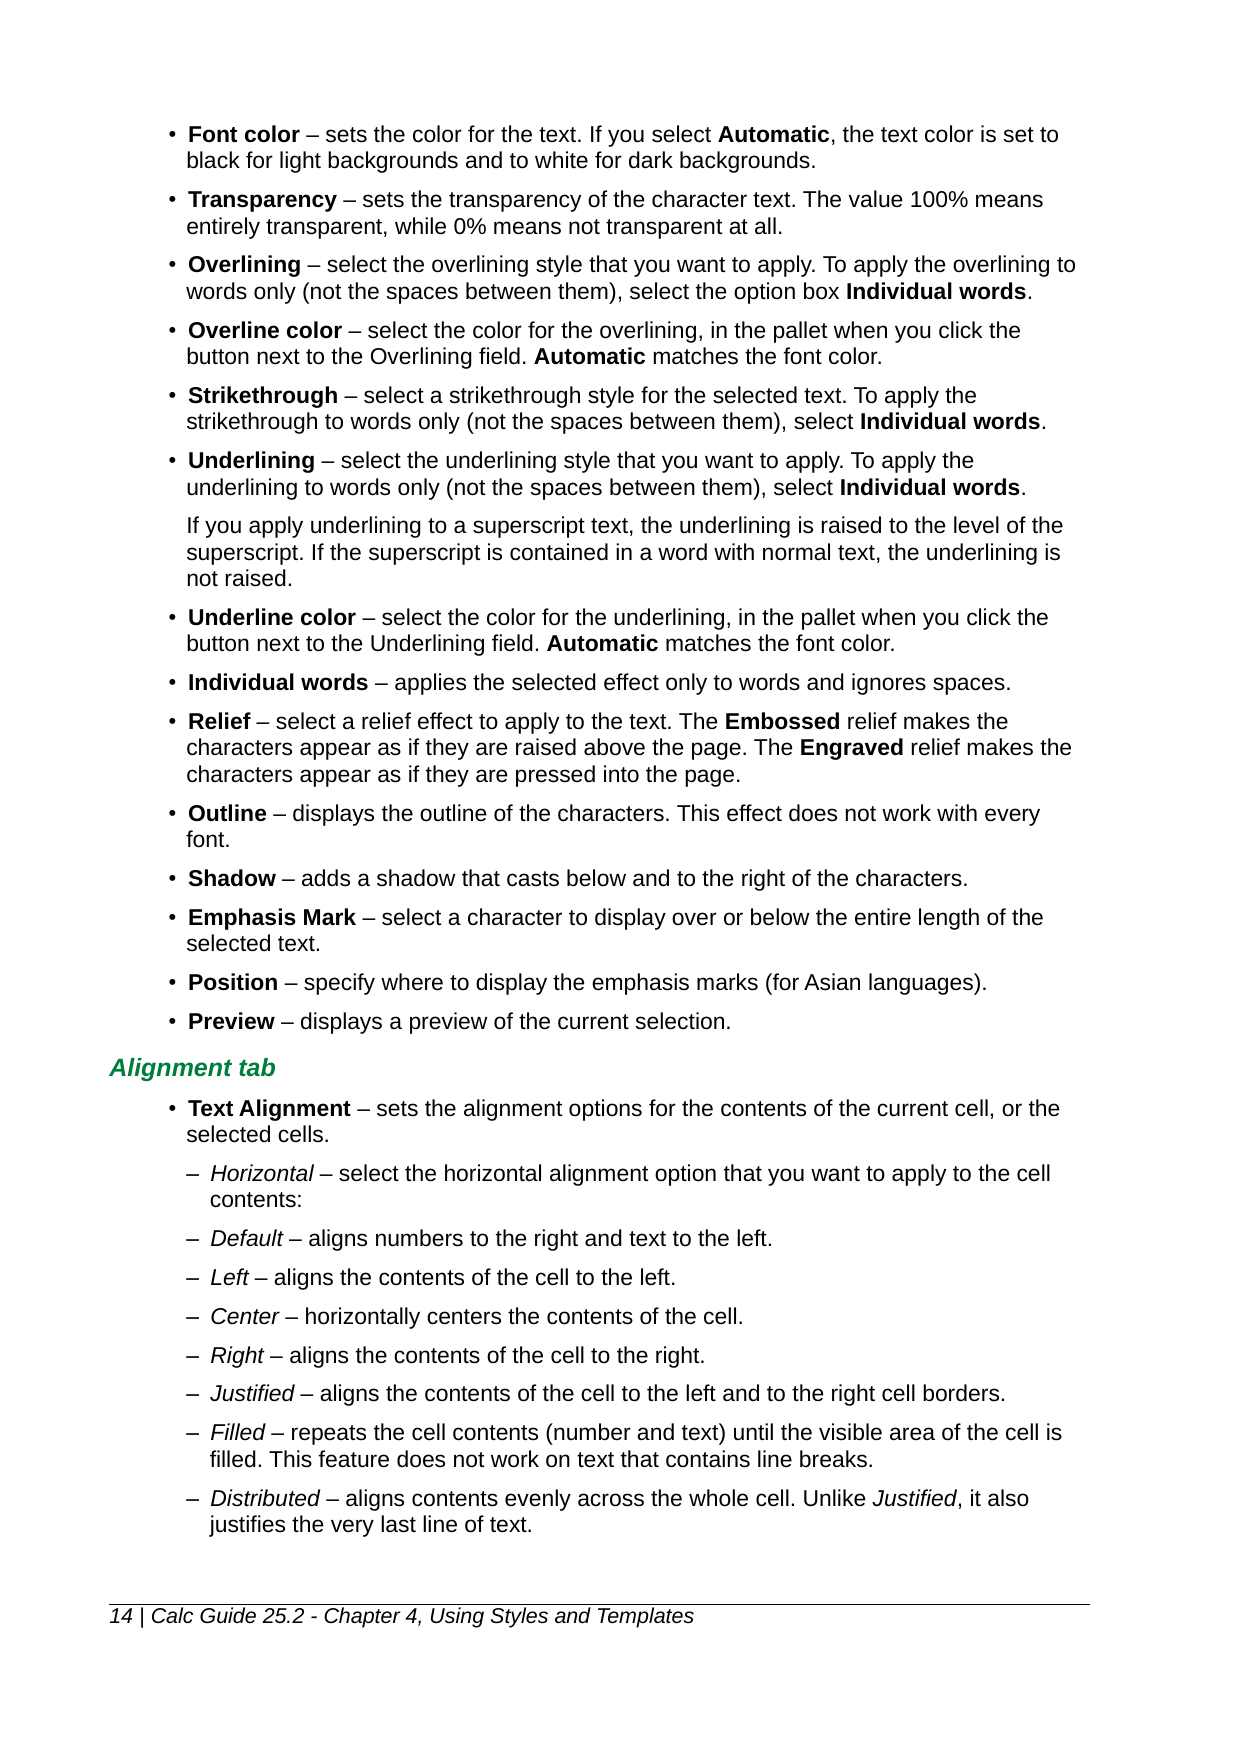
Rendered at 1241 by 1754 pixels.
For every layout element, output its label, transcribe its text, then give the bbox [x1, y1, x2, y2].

list Overlining – select the overlining style that you want to apply. To apply the overlining to words only (not the spaces between them), select the option box Individual words. [168, 251, 1090, 304]
list Filled – repeats the cell contents (number and text) until the visible area of the cell is filled. This feature does not work on text that contains line breaks. [186, 1419, 1090, 1472]
list Center – horizontally centers the contents of the cell. [186, 1303, 1090, 1329]
list Horizontal – select the horizontal alignment option that you want to apply to the cell contents: [186, 1160, 1090, 1212]
list Strikethrough – select a strikethrough style for the selected text. To apply the strikethrough to words only (not the spaces between them), select Individual words. [168, 382, 1090, 434]
list Default – aligns numbers to the right and text to the left. [186, 1225, 1090, 1251]
list Outline – displays the outline of the characters. This effect does not work with every font. [168, 799, 1090, 852]
list Shadow – adds a shadow that casts below and to the right of the characters. [168, 865, 1090, 891]
list Left – aligns the contents of the cell to the left. [186, 1264, 1090, 1290]
list Text Alignment – sets the alignment options for the contents of the current cell, or the selected cells. [168, 1094, 1090, 1147]
list Right – aligns the contents of the cell to the right. [186, 1342, 1090, 1368]
list Justified – aligns the contents of the cell to the left and to the right cell borders. [186, 1380, 1090, 1407]
list Font color – sets the color for the text. If you select Automatic, the text color is set to black for light backgrounds and to white for dark backgrounds. [168, 121, 1090, 174]
list Individual words – applies the selected effect only to words and ignores spaces. [168, 669, 1090, 695]
list Underline color – select the color for the underlining, in the pallet when you click the button next to the Underlining field. Automatic matches the font color. [168, 604, 1090, 657]
list Distributed – aligns contents evenly across the whole cell. Unlike Justified, it also justifies the very last line of text. [186, 1484, 1090, 1537]
list Position – specify where to display the emphasis marks (for Asian languages). [168, 969, 1090, 995]
list Transparency – sets the transparency of the character text. The value 100% means entirely transparent, while 0% means not transparent at all. [168, 186, 1090, 239]
subtitle Alignment tab [109, 1053, 1090, 1082]
list Emphasis Mark – select a character to display over or below the entire length of the selected text. [168, 903, 1090, 956]
list Relief – select a relief effect to apply to the text. The Embossed relief makes the characters appear as if they are raised above the page. The Engraved relief makes the characters appear as if they are pressed into the page. [168, 708, 1090, 787]
text If you apply underlining to a superscript text, the underlining is raised to the level of the superscript. If the superscript is contained in a word with normal text, the underlining is not raised. [186, 512, 1090, 591]
list Preview – displays a preview of the current selection. [168, 1008, 1090, 1034]
list Underlining – select the underlining style that you want to apply. To apply the underlining to words only (not the spaces between them), select Individual words. [168, 447, 1090, 500]
list Overline color – select the color for the overlining, in the pallet when you click the button next to the Overlining field. Automatic matches the font color. [168, 317, 1090, 369]
